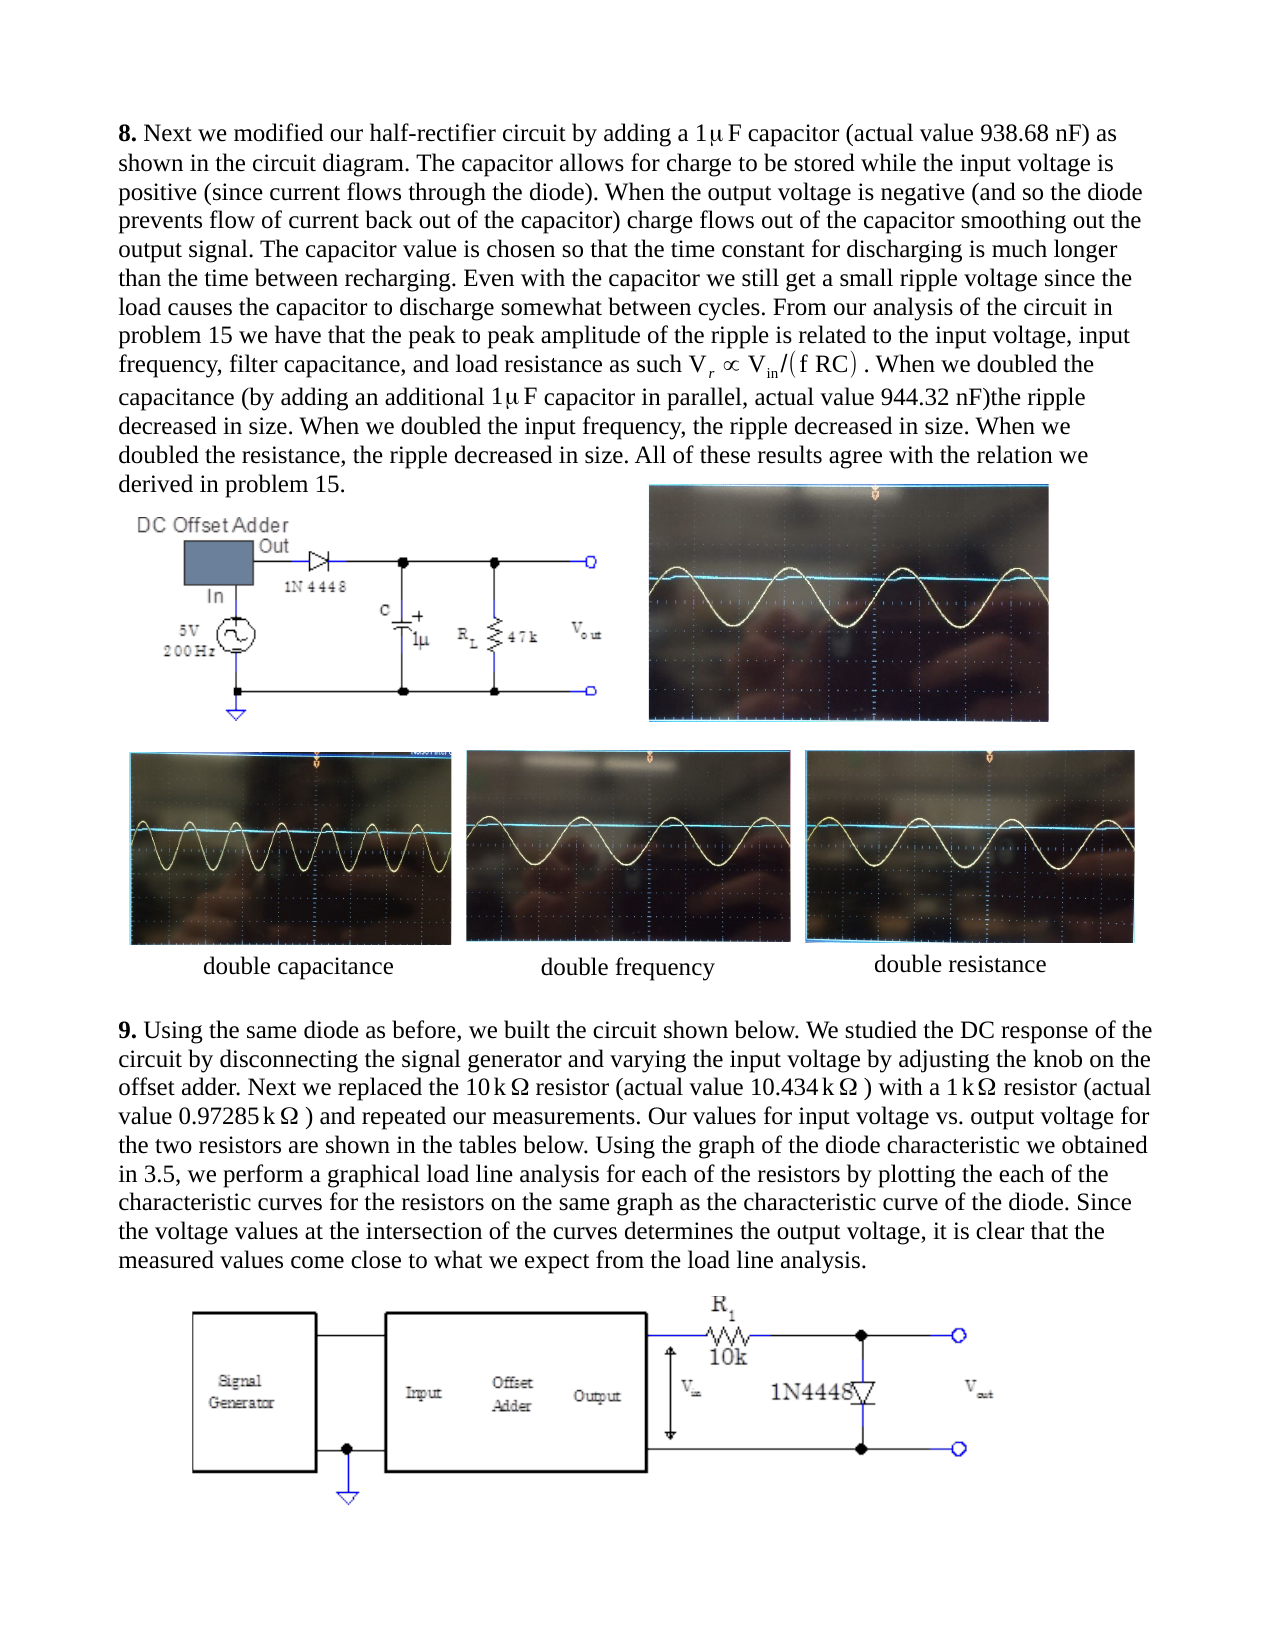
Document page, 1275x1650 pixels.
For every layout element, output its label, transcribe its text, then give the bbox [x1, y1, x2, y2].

text 8. Next we modified our half-rectifier circuit by adding acapacitor (actual value 938.68 nF) as shown in the circuit diagram. The capacitor allows for charge to be stored while the input voltage is positive (since current flows through the diode). When the output voltage is negative (and so the diode prevents flow of current back out of the capacitor) charge flows out of the capacitor smoothing out the output signal. The capacitor value is chosen so that the time constant for discharging is much longer than the time between recharging. Even with the capacitor we still get a small ripple voltage since the load causes the capacitor to discharge somewhat between cycles. From our analysis of the circuit in problem 15 we have that the peak to peak amplitude of the ripple is related to the input voltage, input frequency, filter capacitance, and load resistance as such. When we doubled the capacitance (by adding an additionalcapacitor in parallel, actual value 944.32 nF)the ripple decreased in size. When we doubled the input frequency, the ripple decreased in size. When we doubled the resistance, the ripple decreased in size. All of these results agree with the relation we derived in problem 15. [118, 118, 1157, 497]
picture [466, 750, 791, 942]
picture [192, 1296, 1015, 1507]
picture [137, 517, 614, 721]
text 9. Using the same diode as before, we built the circuit shown below. We studied the DC response of the circuit by disconnecting the signal generator and varying the input voltage by adjusting the knob on the offset adder. Next we replaced theresistor (actual value) with aresistor (actual value) and repeated our measurements. Our values for input voltage vs. output voltage for the two resistors are shown in the tables below. Using the graph of the diode characteristic we obtained in 3.5, we perform a graphical load line analysis for each of the resistors by plotting the each of the characteristic curves for the resistors on the same graph as the characteristic curve of the diode. Since the voltage values at the intersection of the curves determines the output voltage, it is clear that the measured values come close to what we expect from the load line analysis. [118, 1015, 1157, 1274]
picture [129, 752, 452, 945]
picture [805, 750, 1135, 943]
picture [648, 484, 1049, 722]
